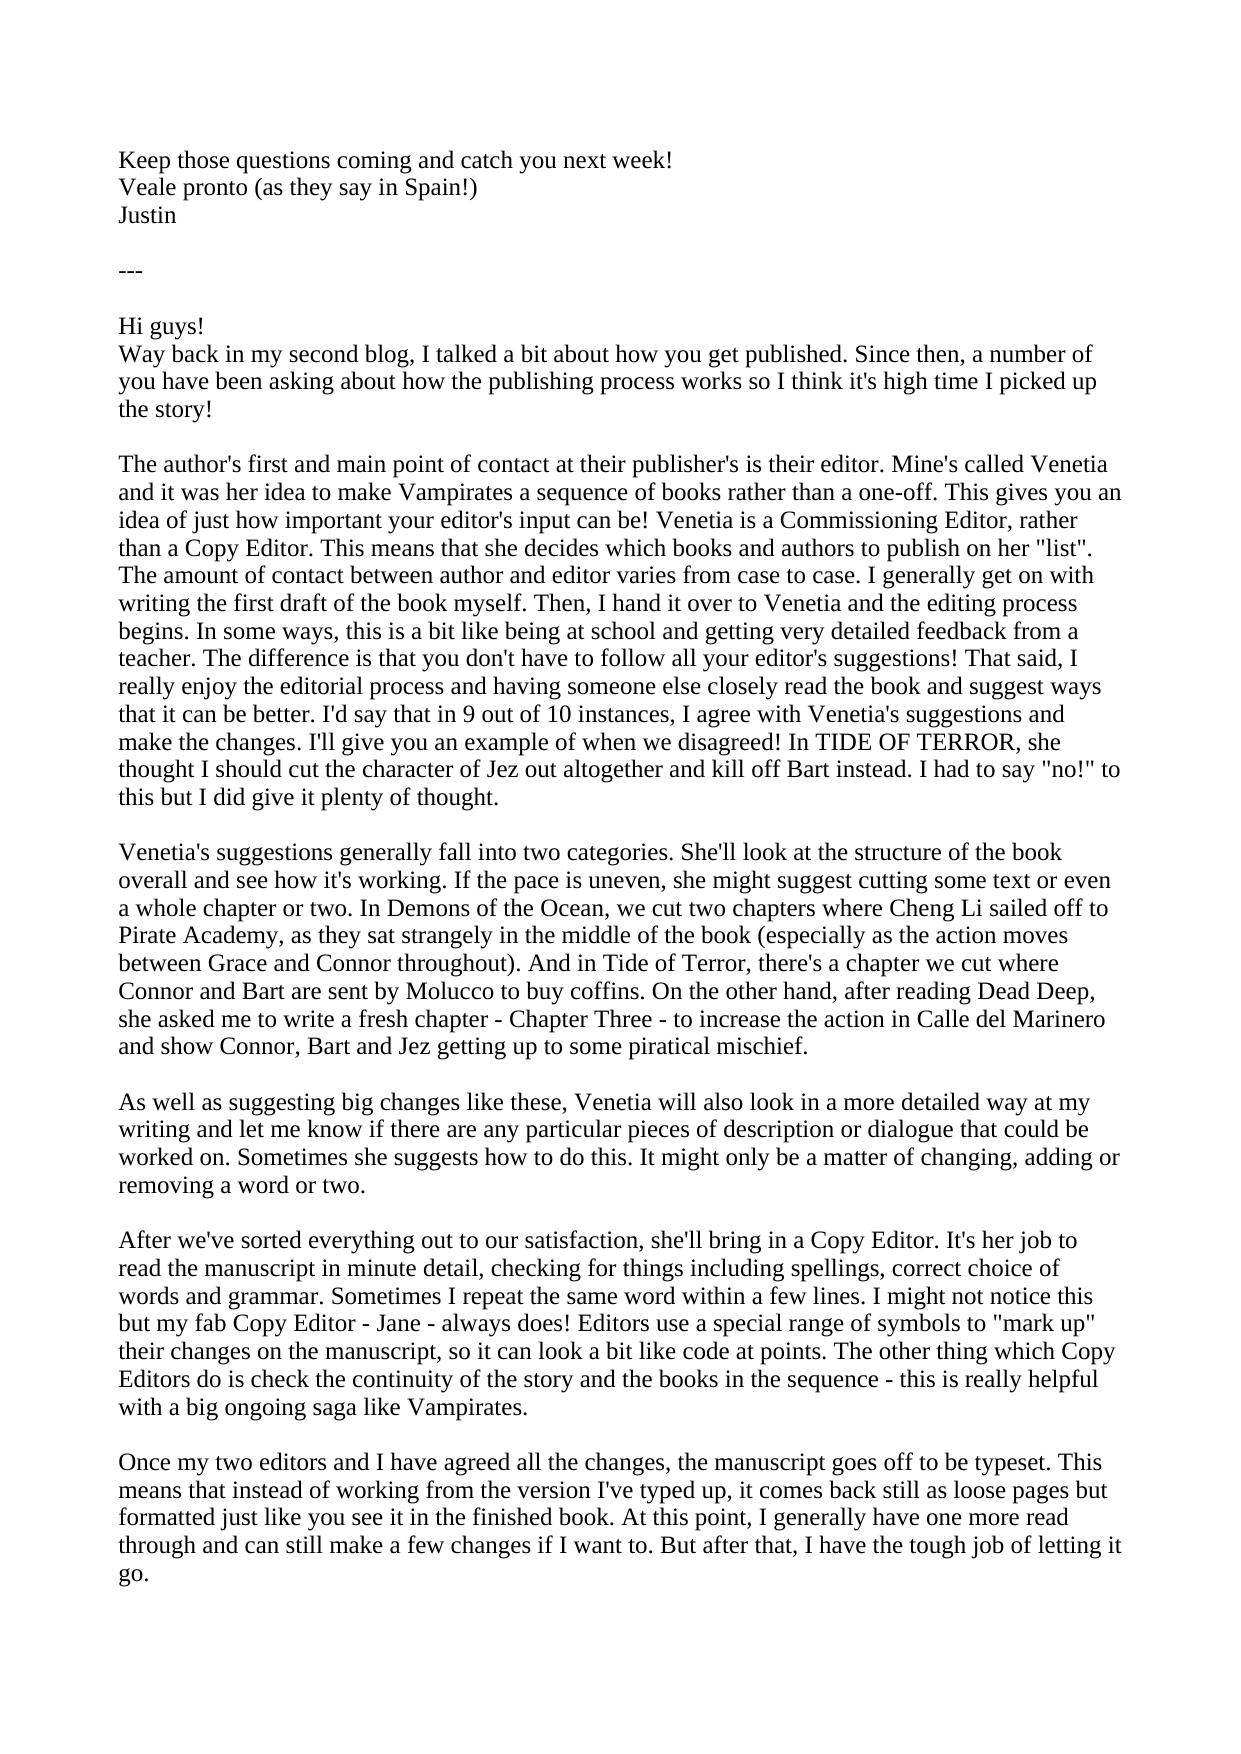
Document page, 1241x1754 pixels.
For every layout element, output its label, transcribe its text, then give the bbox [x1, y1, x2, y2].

text Justin [118, 201, 1122, 229]
text Once my two editors and I have agreed all the changes, the manuscript goes off to be typeset. This means that instead of working from the version I've typed up, it comes back still as loose pages but formatted just like you see it in the finished book. At this point, I generally have one more read through and can still make a few changes if I want to. But after that, I have the tough job of letting it go. [118, 1448, 1122, 1587]
text Venetia's suggestions generally fall into two categories. She'll look at the structure of the book overall and see how it's working. If the pace is uneven, she might suggest cutting some text or even a whole chapter or two. In Demons of the Ocean, we cut two chapters where Cheng Li sailed off to Pirate Academy, as they sat strangely in the middle of the book (especially as the action moves between Grace and Connor throughout). And in Tide of Terror, there's a chapter we cut where Connor and Bart are sent by Molucco to buy coffins. On the other hand, after reading Dead Deep, she asked me to write a fresh chapter - Chapter Three - to increase the action in Calle del Marinero and show Connor, Bart and Jez getting up to some piratical mischief. [118, 838, 1122, 1060]
text As well as suggesting big changes like these, Venetia will also look in a more detailed way at my writing and let me know if there are any particular pieces of description or dialogue that could be worked on. Sometimes she suggests how to do this. It might only be a matter of changing, adding or removing a word or two. [118, 1088, 1122, 1199]
text After we've sorted everything out to our satisfaction, she'll bring in a Copy Editor. It's her job to read the manuscript in minute detail, checking for things including spellings, correct choice of words and grammar. Sometimes I repeat the same word within a few lines. I might not notice this but my fab Copy Editor - Jane - always does! Editors use a special range of symbols to "mark up" their changes on the manuscript, so it can look a bit like code at points. The other thing which Copy Editors do is check the continuity of the story and the books in the sequence - this is really helpful with a big ongoing saga like Vampirates. [118, 1226, 1122, 1420]
text Hi guys! [118, 312, 1122, 340]
text --- [118, 257, 1122, 284]
text The author's first and main point of contact at their publisher's is their editor. Mine's called Venetia and it was her idea to make Vampirates a sequence of books rather than a one-off. This gives you an idea of just how important your editor's input can be! Venetia is a Commissioning Editor, rather than a Copy Editor. This means that she decides which books and authors to publish on her "list". The amount of contact between author and editor varies from case to case. I generally get on with writing the first draft of the book myself. Then, I hand it over to Venetia and the editing process begins. In some ways, this is a bit like being at school and getting very detailed feedback from a teacher. The difference is that you don't have to follow all your editor's suggestions! That said, I really enjoy the editorial process and having someone else closely read the book and suggest ways that it can be better. I'd say that in 9 out of 10 instances, I agree with Venetia's suggestions and make the changes. I'll give you an example of when we disagreed! In TIDE OF TERROR, she thought I should cut the character of Jez out altogether and kill off Bart instead. I had to say "no!" to this but I did give it plenty of thought. [118, 451, 1122, 811]
text Veale pronto (as they say in Spain!) [118, 173, 1122, 201]
text Keep those questions coming and catch you next week! [118, 146, 1122, 173]
text Way back in my second blog, I talked a bit about how you get published. Since then, a number of you have been asking about how the publishing process works so I think it's high time I picked up the story! [118, 340, 1122, 423]
